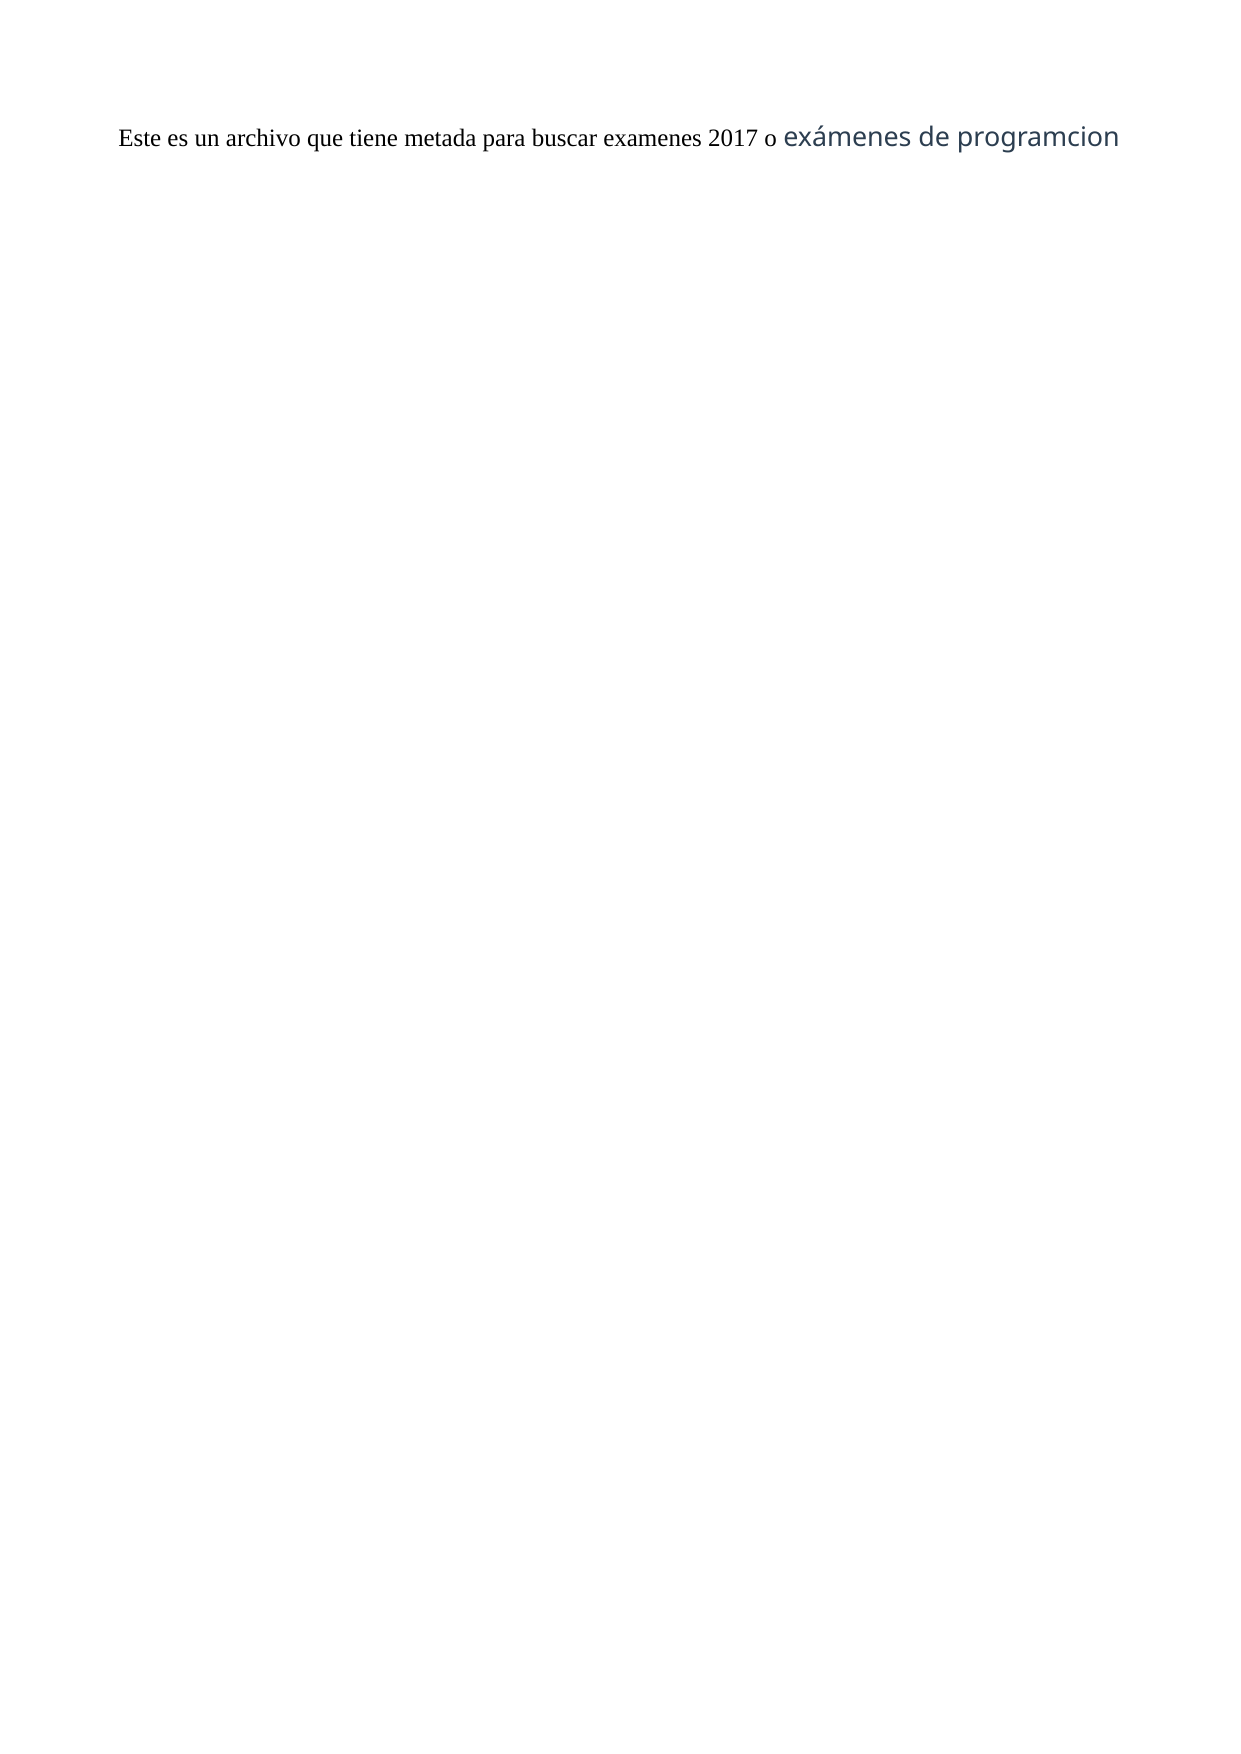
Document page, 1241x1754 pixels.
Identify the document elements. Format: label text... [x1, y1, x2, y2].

text Este es un archivo que tiene metada para buscar examenes 2017 o exámenes de programcion [118, 118, 1122, 154]
